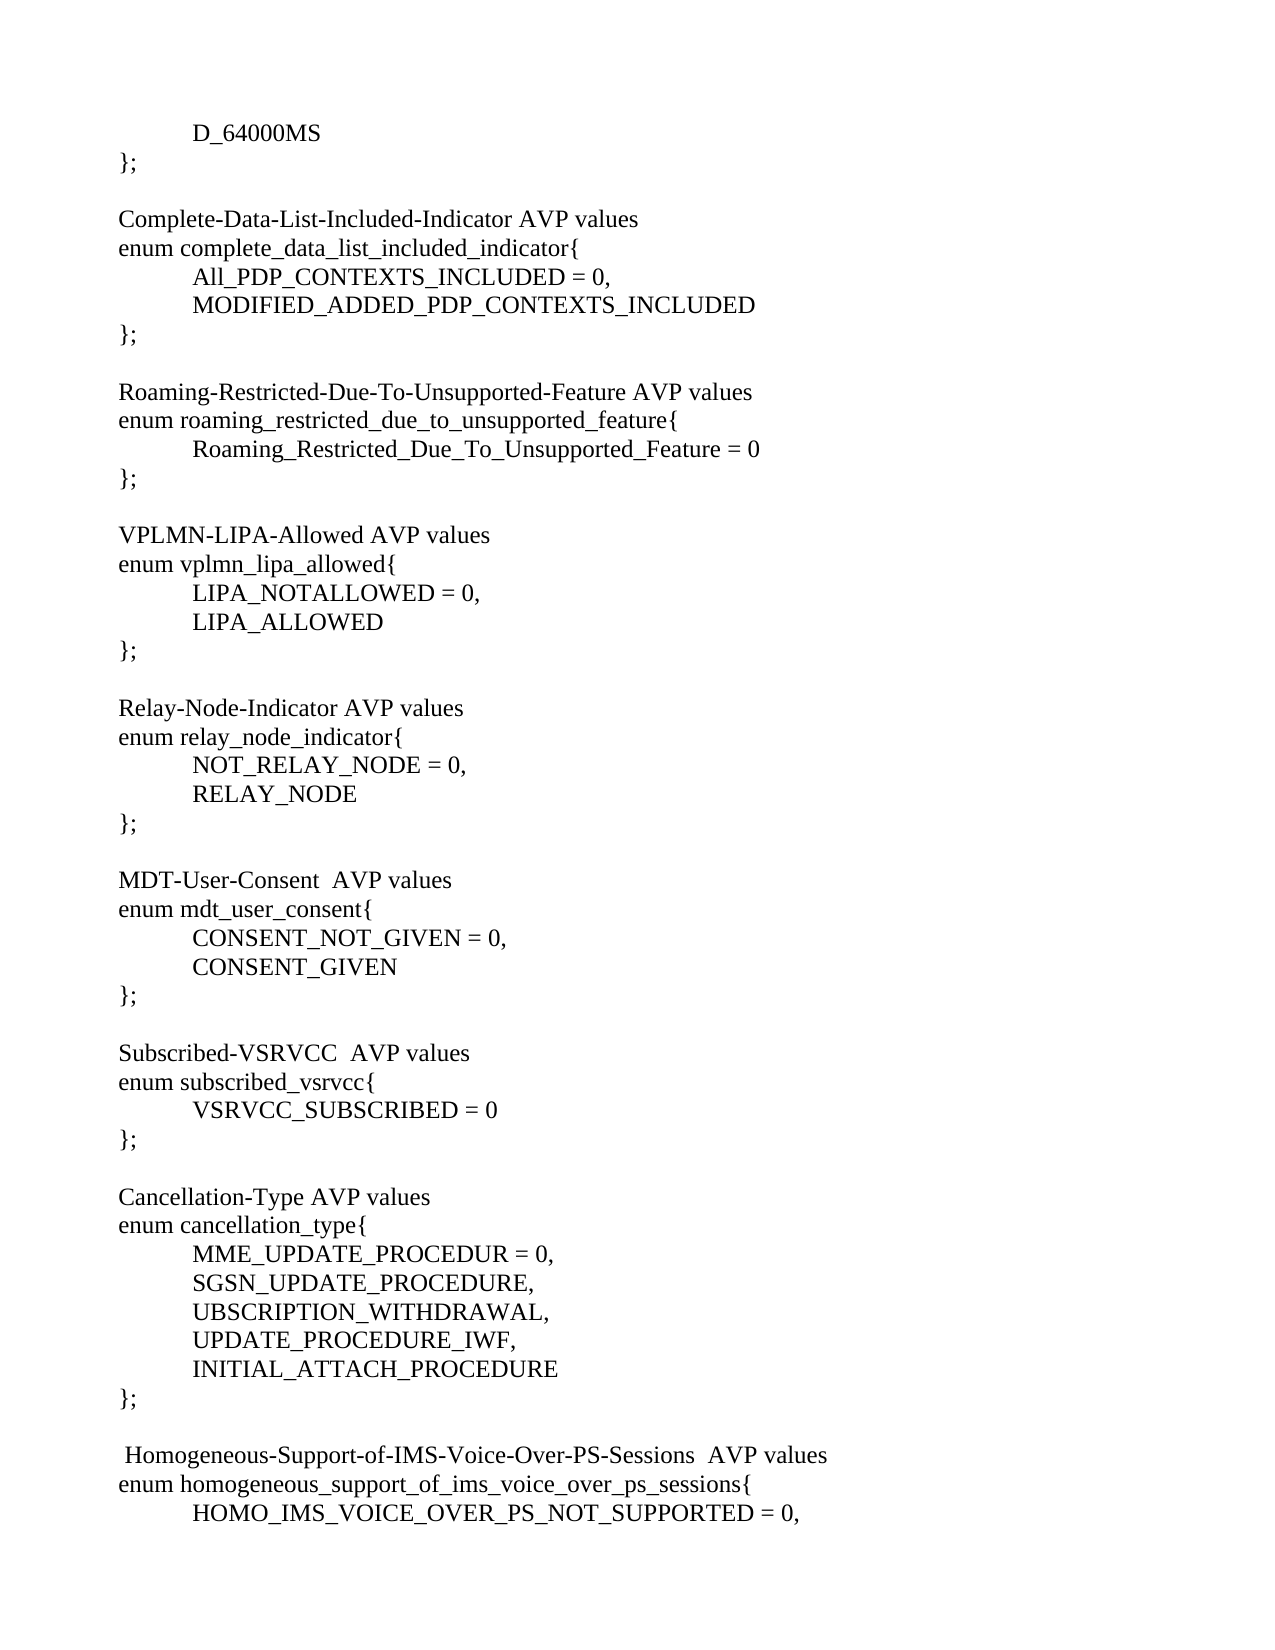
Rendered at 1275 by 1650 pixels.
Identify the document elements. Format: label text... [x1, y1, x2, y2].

text Roaming-Restricted-Due-To-Unsupported-Feature AVP values [118, 377, 1157, 406]
text }; [118, 1383, 1157, 1412]
text enum roaming_restricted_due_to_unsupported_feature{ [118, 406, 1157, 434]
text VSRVCC_SUBSCRIBED = 0 [118, 1096, 1157, 1124]
text D_64000MS [118, 118, 1157, 147]
text LIPA_NOTALLOWED = 0, [118, 578, 1157, 607]
text enum vplmn_lipa_allowed{ [118, 549, 1157, 578]
text enum homogeneous_support_of_ims_voice_over_ps_sessions{ [118, 1469, 1157, 1498]
text Cancellation-Type AVP values [118, 1182, 1157, 1211]
text enum mdt_user_consent{ [118, 894, 1157, 923]
text VPLMN-LIPA-Allowed AVP values [118, 521, 1157, 549]
text MODIFIED_ADDED_PDP_CONTEXTS_INCLUDED [118, 291, 1157, 319]
text Roaming_Restricted_Due_To_Unsupported_Feature = 0 [118, 434, 1157, 463]
text }; [118, 808, 1157, 837]
text enum relay_node_indicator{ [118, 722, 1157, 751]
text MDT-User-Consent AVP values [118, 866, 1157, 894]
text Complete-Data-List-Included-Indicator AVP values [118, 204, 1157, 233]
text CONSENT_NOT_GIVEN = 0, [118, 923, 1157, 952]
text }; [118, 319, 1157, 348]
text Subscribed-VSRVCC AVP values [118, 1038, 1157, 1067]
text RELAY_NODE [118, 779, 1157, 808]
text enum complete_data_list_included_indicator{ [118, 233, 1157, 262]
text HOMO_IMS_VOICE_OVER_PS_NOT_SUPPORTED = 0, [118, 1498, 1157, 1527]
text All_PDP_CONTEXTS_INCLUDED = 0, [118, 262, 1157, 291]
text CONSENT_GIVEN [118, 952, 1157, 981]
text Homogeneous-Support-of-IMS-Voice-Over-PS-Sessions AVP values [118, 1441, 1157, 1469]
text enum cancellation_type{ [118, 1211, 1157, 1239]
text }; [118, 147, 1157, 176]
text LIPA_ALLOWED [118, 607, 1157, 636]
text MME_UPDATE_PROCEDUR = 0, [118, 1239, 1157, 1268]
text }; [118, 981, 1157, 1009]
text }; [118, 1124, 1157, 1153]
text }; [118, 636, 1157, 664]
text INITIAL_ATTACH_PROCEDURE [118, 1354, 1157, 1383]
text UBSCRIPTION_WITHDRAWAL, [118, 1297, 1157, 1326]
text SGSN_UPDATE_PROCEDURE, [118, 1268, 1157, 1297]
text UPDATE_PROCEDURE_IWF, [118, 1326, 1157, 1354]
text NOT_RELAY_NODE = 0, [118, 751, 1157, 779]
text }; [118, 463, 1157, 492]
text Relay-Node-Indicator AVP values [118, 693, 1157, 722]
text enum subscribed_vsrvcc{ [118, 1067, 1157, 1096]
